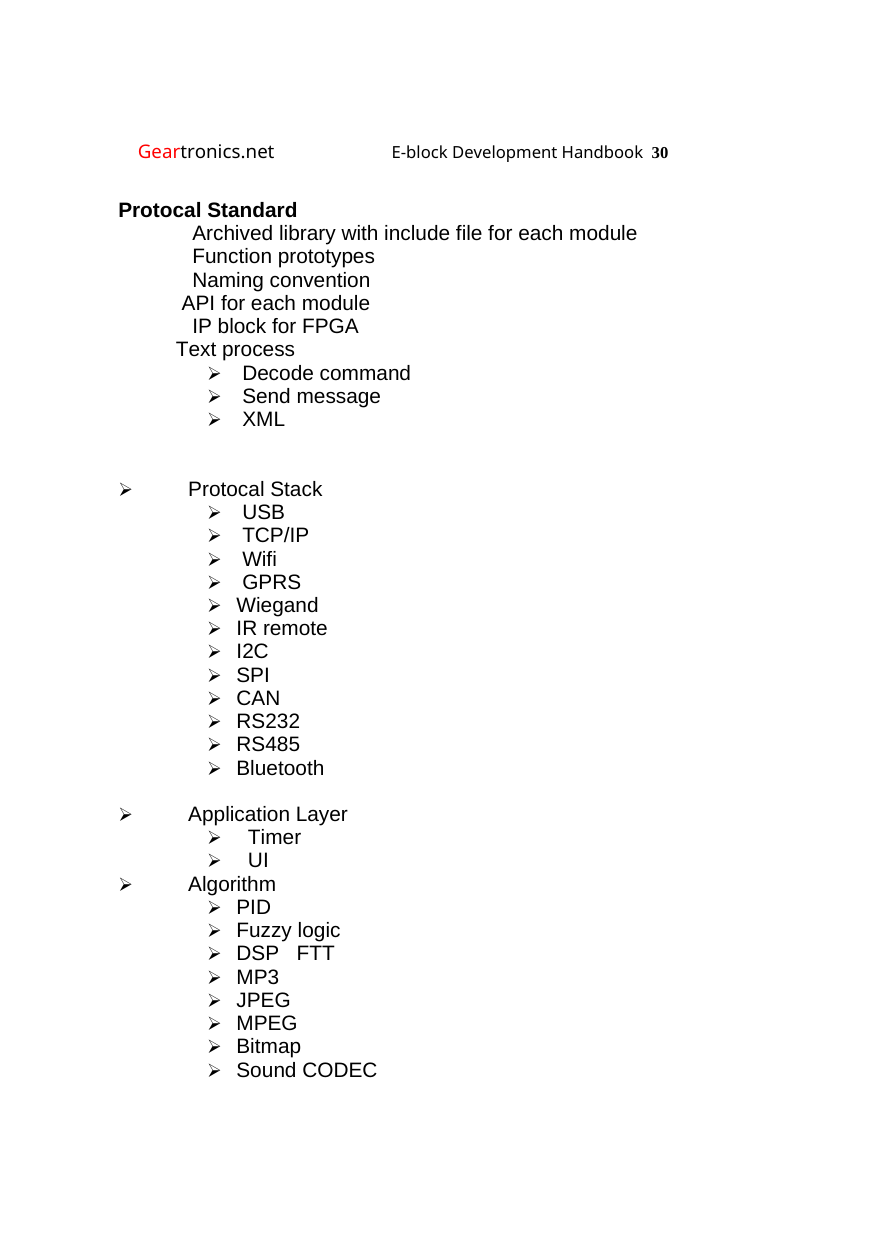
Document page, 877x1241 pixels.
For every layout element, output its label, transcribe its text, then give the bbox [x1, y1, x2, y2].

list RS232 [207, 710, 818, 733]
list Send message [207, 384, 818, 408]
list PID [207, 896, 818, 919]
list Algorithm [118, 872, 818, 896]
list USB [207, 501, 818, 524]
list Bluetooth [207, 756, 818, 779]
text IP block for FPGA [118, 315, 818, 338]
list I2C [207, 640, 818, 663]
list SPI [207, 663, 818, 686]
list Timer [207, 826, 818, 849]
list Decode command [207, 361, 818, 384]
list RS485 [207, 733, 818, 756]
text Function prototypes [118, 245, 818, 268]
text Protocal Standard [118, 199, 818, 222]
list Application Layer [118, 803, 818, 826]
list Sound CODEC [207, 1058, 818, 1081]
list IR remote [207, 617, 818, 640]
list GPRS [207, 570, 818, 593]
list MPEG [207, 1012, 818, 1035]
list Protocal Stack [118, 477, 818, 501]
list XML [207, 408, 818, 431]
list MP3 [207, 965, 818, 988]
list Wiegand [207, 593, 818, 617]
list Wifi [207, 547, 818, 570]
list JPEG [207, 988, 818, 1012]
list CAN [207, 686, 818, 710]
list TCP/IP [207, 524, 818, 547]
list UI [207, 849, 818, 872]
text API for each module [118, 292, 818, 315]
text Archived library with include file for each module [118, 222, 818, 245]
list DSP FTT [207, 942, 818, 965]
text Text process [118, 338, 818, 361]
list Bitmap [207, 1035, 818, 1058]
text Naming convention [118, 268, 818, 292]
list Fuzzy logic [207, 919, 818, 942]
